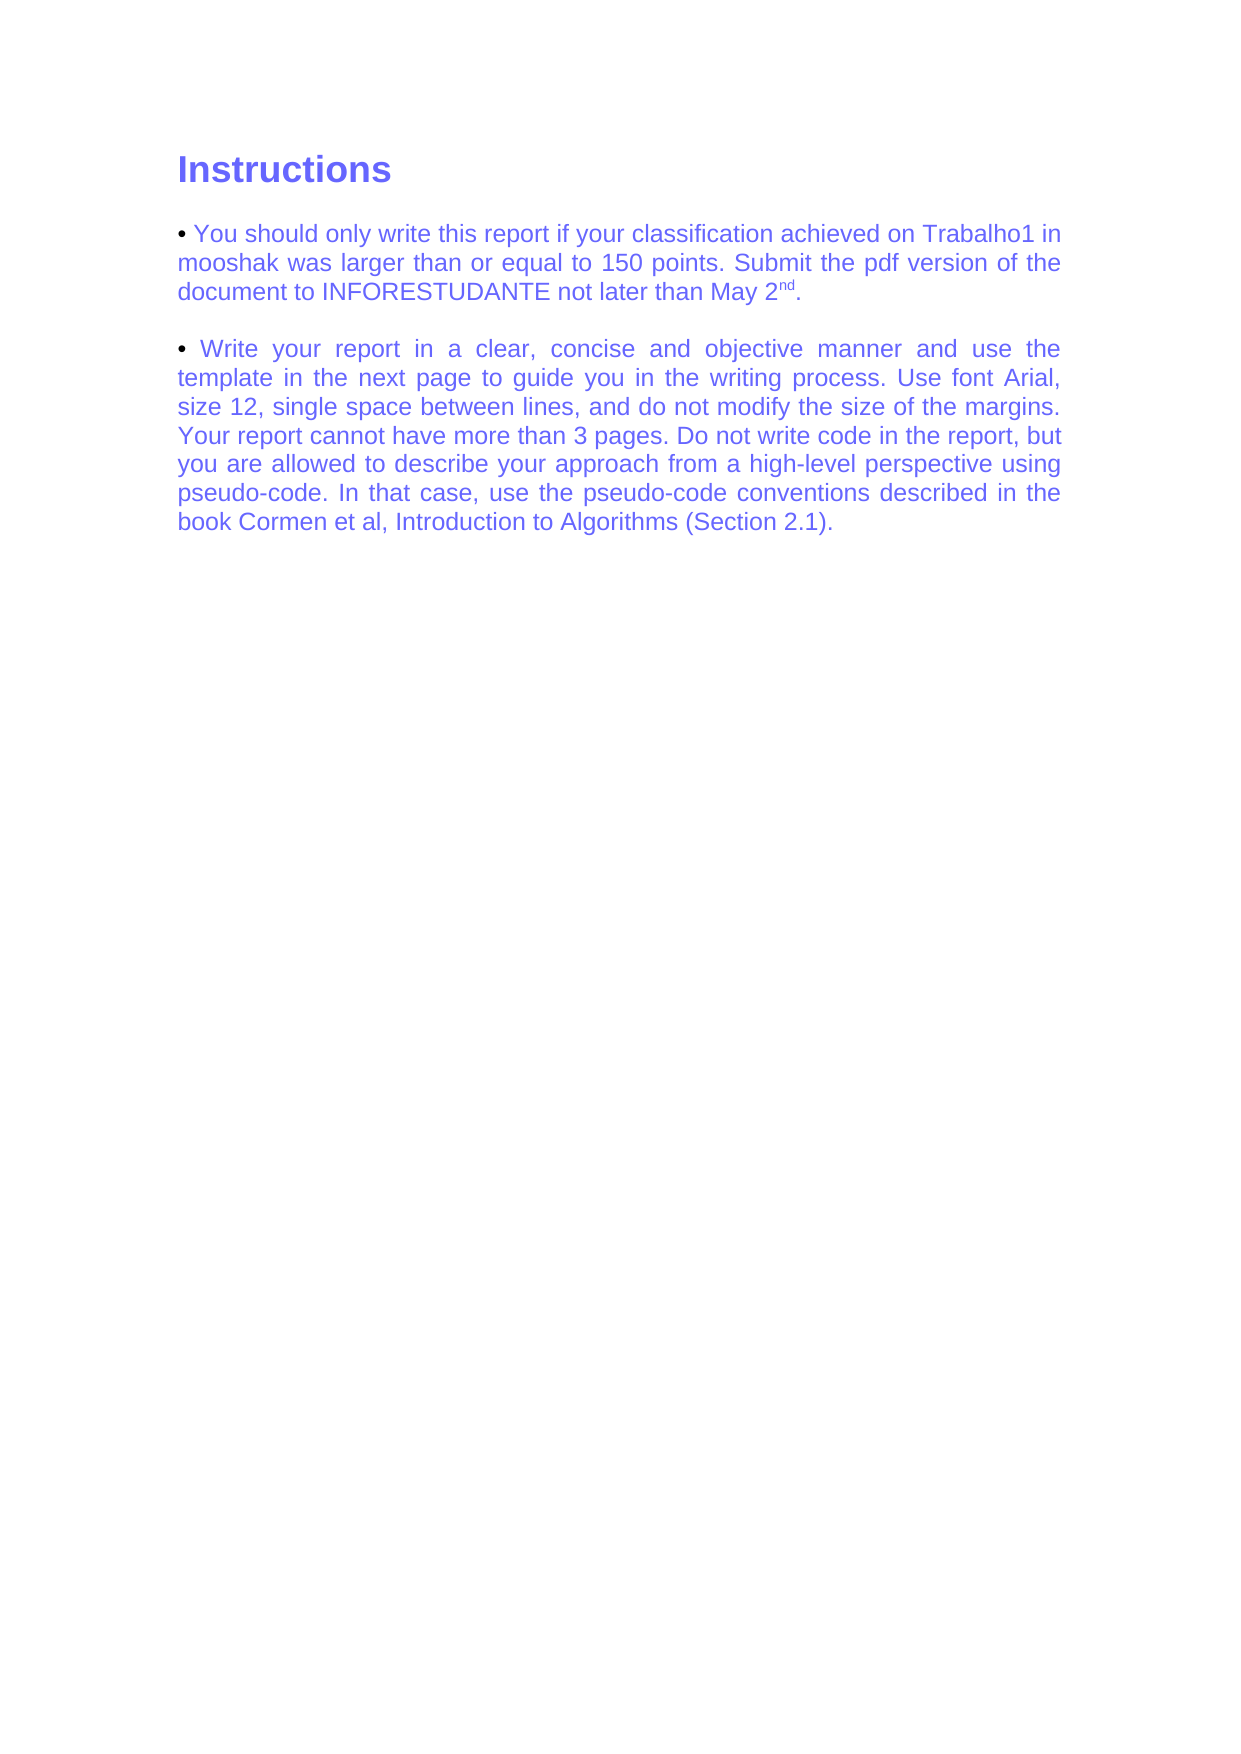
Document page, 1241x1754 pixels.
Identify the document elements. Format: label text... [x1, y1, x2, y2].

text Instructions [177, 148, 1063, 191]
text • Write your report in a clear, concise and objective manner and use the template in the next page to guide you in the writing process. Use font Arial, size 12, single space between lines, and do not modify the size of the margins. Your report cannot have more than 3 pages. Do not write code in the report, but you are allowed to describe your approach from a high-level perspective using pseudo-code. In that case, use the pseudo-code conventions described in the book Cormen et al, Introduction to Algorithms (Section 2.1). [177, 334, 1063, 536]
text • You should only write this report if your classification achieved on Trabalho1 in mooshak was larger than or equal to 150 points. Submit the pdf version of the document to INFORESTUDANTE not later than May 2nd. [177, 219, 1063, 306]
